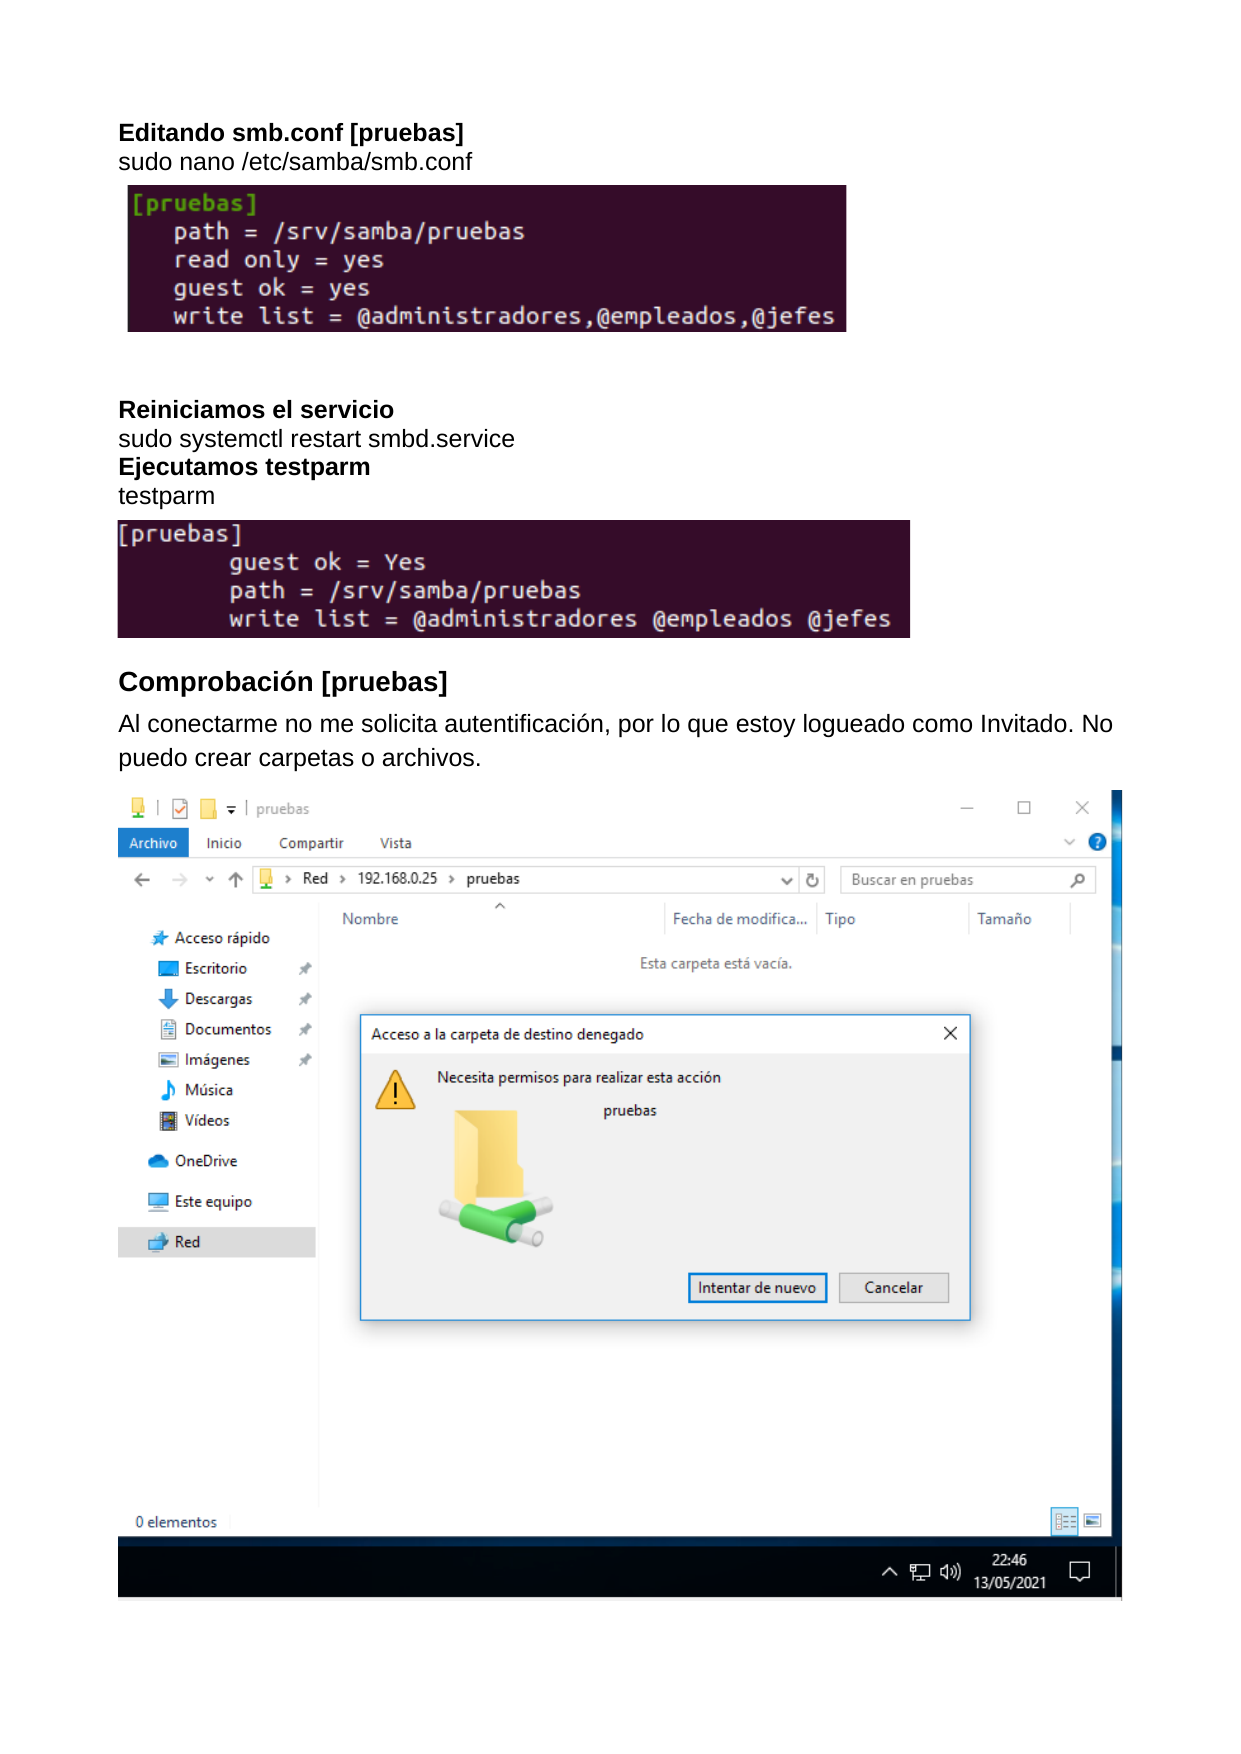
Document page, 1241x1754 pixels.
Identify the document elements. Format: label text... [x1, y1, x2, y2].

subtitle Comprobación [pruebas] [118, 665, 1122, 697]
text Editando smb.conf [pruebas] [118, 118, 1122, 147]
picture [117, 520, 911, 638]
text sudo systemctl restart smbd.service [118, 423, 1122, 452]
text Ejecutamos testparm [118, 452, 1122, 481]
text Al conectarme no me solicita autentificación, por lo que estoy logueado como Invitado. No puedo crear carpetas o archivos. [118, 709, 1122, 771]
picture [118, 790, 1123, 1601]
text sudo nano /etc/samba/smb.conf [118, 147, 1122, 176]
text Reiniciamos el servicio [118, 395, 1122, 423]
text testparm [118, 481, 1122, 510]
picture [127, 185, 847, 332]
